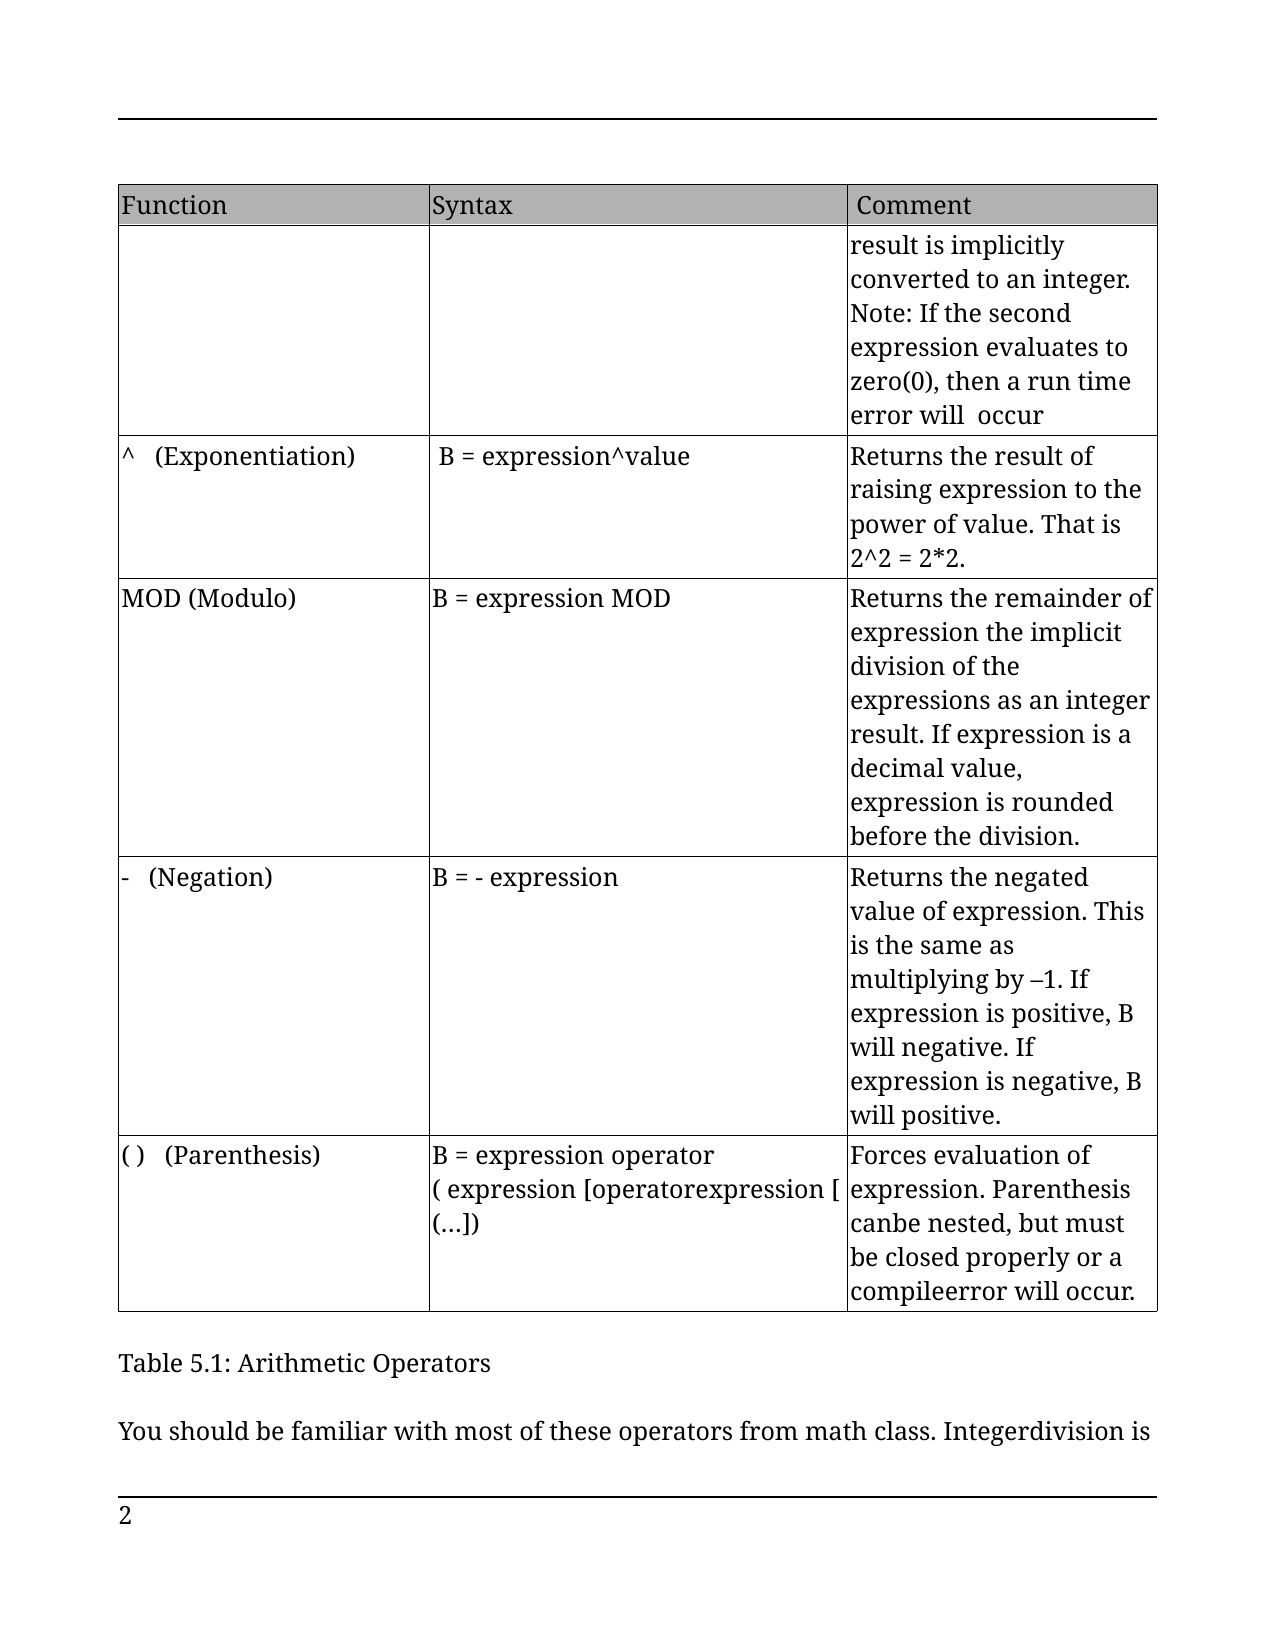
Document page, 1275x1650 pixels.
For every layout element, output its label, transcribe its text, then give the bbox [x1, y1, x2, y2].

table_header Function [119, 185, 429, 224]
table_cell [119, 226, 429, 435]
text You should be familiar with most of these operators from math class. Integerdivision is [118, 1413, 1157, 1447]
table_header Syntax [430, 185, 847, 224]
table_cell B = expression MOD [430, 579, 847, 856]
table_cell [430, 226, 847, 435]
table_cell Returns the remainder of expression the implicit division of the expressions as an integer result. If expression is a decimal value, expression is rounded before the division. [848, 579, 1157, 856]
table_cell - (Negation) [119, 857, 429, 1135]
text Table 5.1: Arithmetic Operators [118, 1345, 1157, 1379]
table_cell Returns the negated value of expression. This is the same as multiplying by –1. If expression is positive, B will negative. If expression is negative, B will positive. [848, 857, 1157, 1135]
table_header Comment [848, 185, 1157, 224]
table_cell Returns the result of raising expression to the power of value. That is 2^2 = 2*2. [848, 436, 1157, 577]
table_cell ^ (Exponentiation) [119, 436, 429, 577]
table_cell B = expression^value [430, 436, 847, 577]
table_cell B = - expression [430, 857, 847, 1135]
table_cell ( ) (Parenthesis) [119, 1136, 429, 1311]
table_cell B = expression operator ( expression [operatorexpression [ (…]) [430, 1136, 847, 1311]
table_cell result is implicitly converted to an integer. Note: If the second expression evaluates to zero(0), then a run time error will occur [848, 226, 1157, 435]
table_cell MOD (Modulo) [119, 579, 429, 856]
table_cell Forces evaluation of expression. Parenthesis canbe nested, but must be closed properly or a compileerror will occur. [848, 1136, 1157, 1311]
